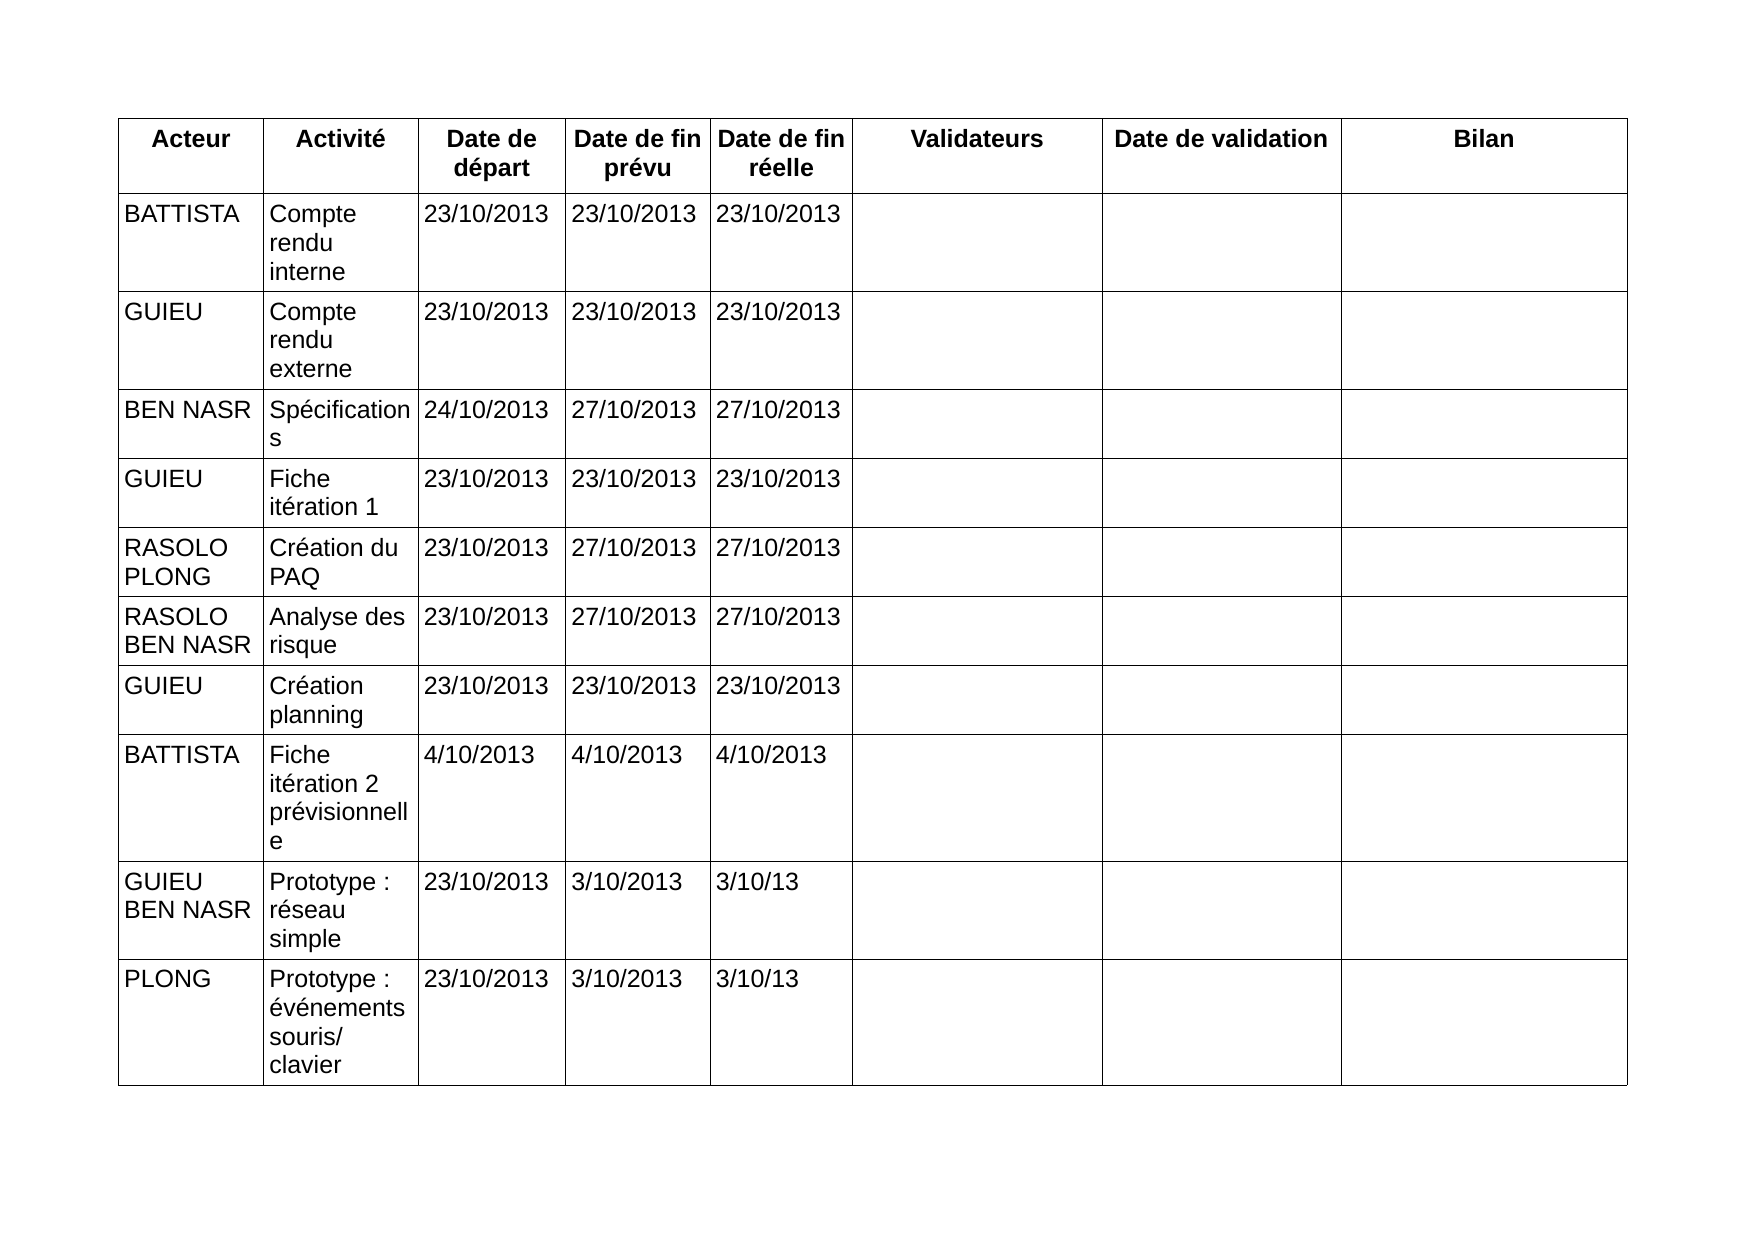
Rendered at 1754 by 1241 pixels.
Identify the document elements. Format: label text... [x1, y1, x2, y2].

table_cell 3/10/13 [711, 960, 852, 1085]
table_cell [1342, 666, 1627, 734]
table_cell [1103, 459, 1341, 527]
table_cell 3/10/13 [711, 862, 852, 958]
table_cell [1342, 735, 1627, 861]
table_cell [1342, 459, 1627, 527]
table_cell RASOLO PLONG [119, 528, 263, 596]
table_cell [1342, 960, 1627, 1085]
table_cell Prototype : réseau simple [264, 862, 418, 958]
table_cell 23/10/2013 [419, 666, 565, 734]
table_cell 23/10/2013 [566, 666, 710, 734]
table_cell [1103, 862, 1341, 958]
table_cell 23/10/2013 [711, 194, 852, 291]
table_cell GUIEU BEN NASR [119, 862, 263, 958]
table_cell [853, 597, 1102, 665]
table_cell [1103, 390, 1341, 458]
table_cell 23/10/2013 [419, 862, 565, 958]
table_cell [853, 459, 1102, 527]
table_cell 4/10/2013 [419, 735, 565, 861]
table_cell 23/10/2013 [566, 459, 710, 527]
table_cell [853, 194, 1102, 291]
table_cell 27/10/2013 [566, 597, 710, 665]
table_cell BATTISTA [119, 194, 263, 291]
table_header Date de validation [1103, 119, 1341, 193]
table_cell [853, 390, 1102, 458]
table_header Activité [264, 119, 418, 193]
table_cell [1103, 194, 1341, 291]
table_cell 3/10/2013 [566, 862, 710, 958]
table_cell 27/10/2013 [566, 528, 710, 596]
table_cell 23/10/2013 [711, 459, 852, 527]
table_cell [853, 735, 1102, 861]
table_header Date de fin réelle [711, 119, 852, 193]
table_cell 23/10/2013 [566, 194, 710, 291]
table_cell [853, 862, 1102, 958]
table_header Date de départ [419, 119, 565, 193]
table_cell 3/10/2013 [566, 960, 710, 1085]
table_cell [853, 292, 1102, 389]
table_cell [1103, 292, 1341, 389]
table_cell 23/10/2013 [419, 597, 565, 665]
table_cell [853, 960, 1102, 1085]
table_cell [1103, 735, 1341, 861]
table_header Acteur [119, 119, 263, 193]
table_cell BATTISTA [119, 735, 263, 861]
table_cell 27/10/2013 [566, 390, 710, 458]
table_cell 27/10/2013 [711, 528, 852, 596]
table_header Validateurs [853, 119, 1102, 193]
table_cell Création planning [264, 666, 418, 734]
table_cell 23/10/2013 [711, 666, 852, 734]
table_cell [1103, 666, 1341, 734]
table_cell [1342, 390, 1627, 458]
table_cell GUIEU [119, 666, 263, 734]
table_cell [853, 666, 1102, 734]
table_cell 23/10/2013 [419, 960, 565, 1085]
table_cell 4/10/2013 [711, 735, 852, 861]
table_cell [853, 528, 1102, 596]
table_cell [1342, 597, 1627, 665]
table_cell 23/10/2013 [566, 292, 710, 389]
table_cell Création du PAQ [264, 528, 418, 596]
table_cell 27/10/2013 [711, 597, 852, 665]
table_cell GUIEU [119, 459, 263, 527]
table_cell Compte rendu interne [264, 194, 418, 291]
table_cell 23/10/2013 [419, 528, 565, 596]
table_cell Fiche itération 2 prévisionnelle [264, 735, 418, 861]
table_cell Spécifications [264, 390, 418, 458]
table_cell 4/10/2013 [566, 735, 710, 861]
table_cell [1342, 862, 1627, 958]
table_cell [1103, 528, 1341, 596]
table_header Date de fin prévu [566, 119, 710, 193]
table_cell Fiche itération 1 [264, 459, 418, 527]
table_cell [1103, 597, 1341, 665]
table_cell PLONG [119, 960, 263, 1085]
table_cell Analyse des risque [264, 597, 418, 665]
table_cell 23/10/2013 [419, 292, 565, 389]
table_cell [1342, 194, 1627, 291]
table_cell 27/10/2013 [711, 390, 852, 458]
table_cell 23/10/2013 [711, 292, 852, 389]
table_cell 23/10/2013 [419, 459, 565, 527]
table_cell Compte rendu externe [264, 292, 418, 389]
table_cell [1342, 528, 1627, 596]
table_header Bilan [1342, 119, 1627, 193]
table_cell 24/10/2013 [419, 390, 565, 458]
table_cell BEN NASR [119, 390, 263, 458]
table_cell RASOLO BEN NASR [119, 597, 263, 665]
table_cell Prototype : événements souris/clavier [264, 960, 418, 1085]
table_cell [1342, 292, 1627, 389]
table_cell [1103, 960, 1341, 1085]
table_cell GUIEU [119, 292, 263, 389]
table_cell 23/10/2013 [419, 194, 565, 291]
